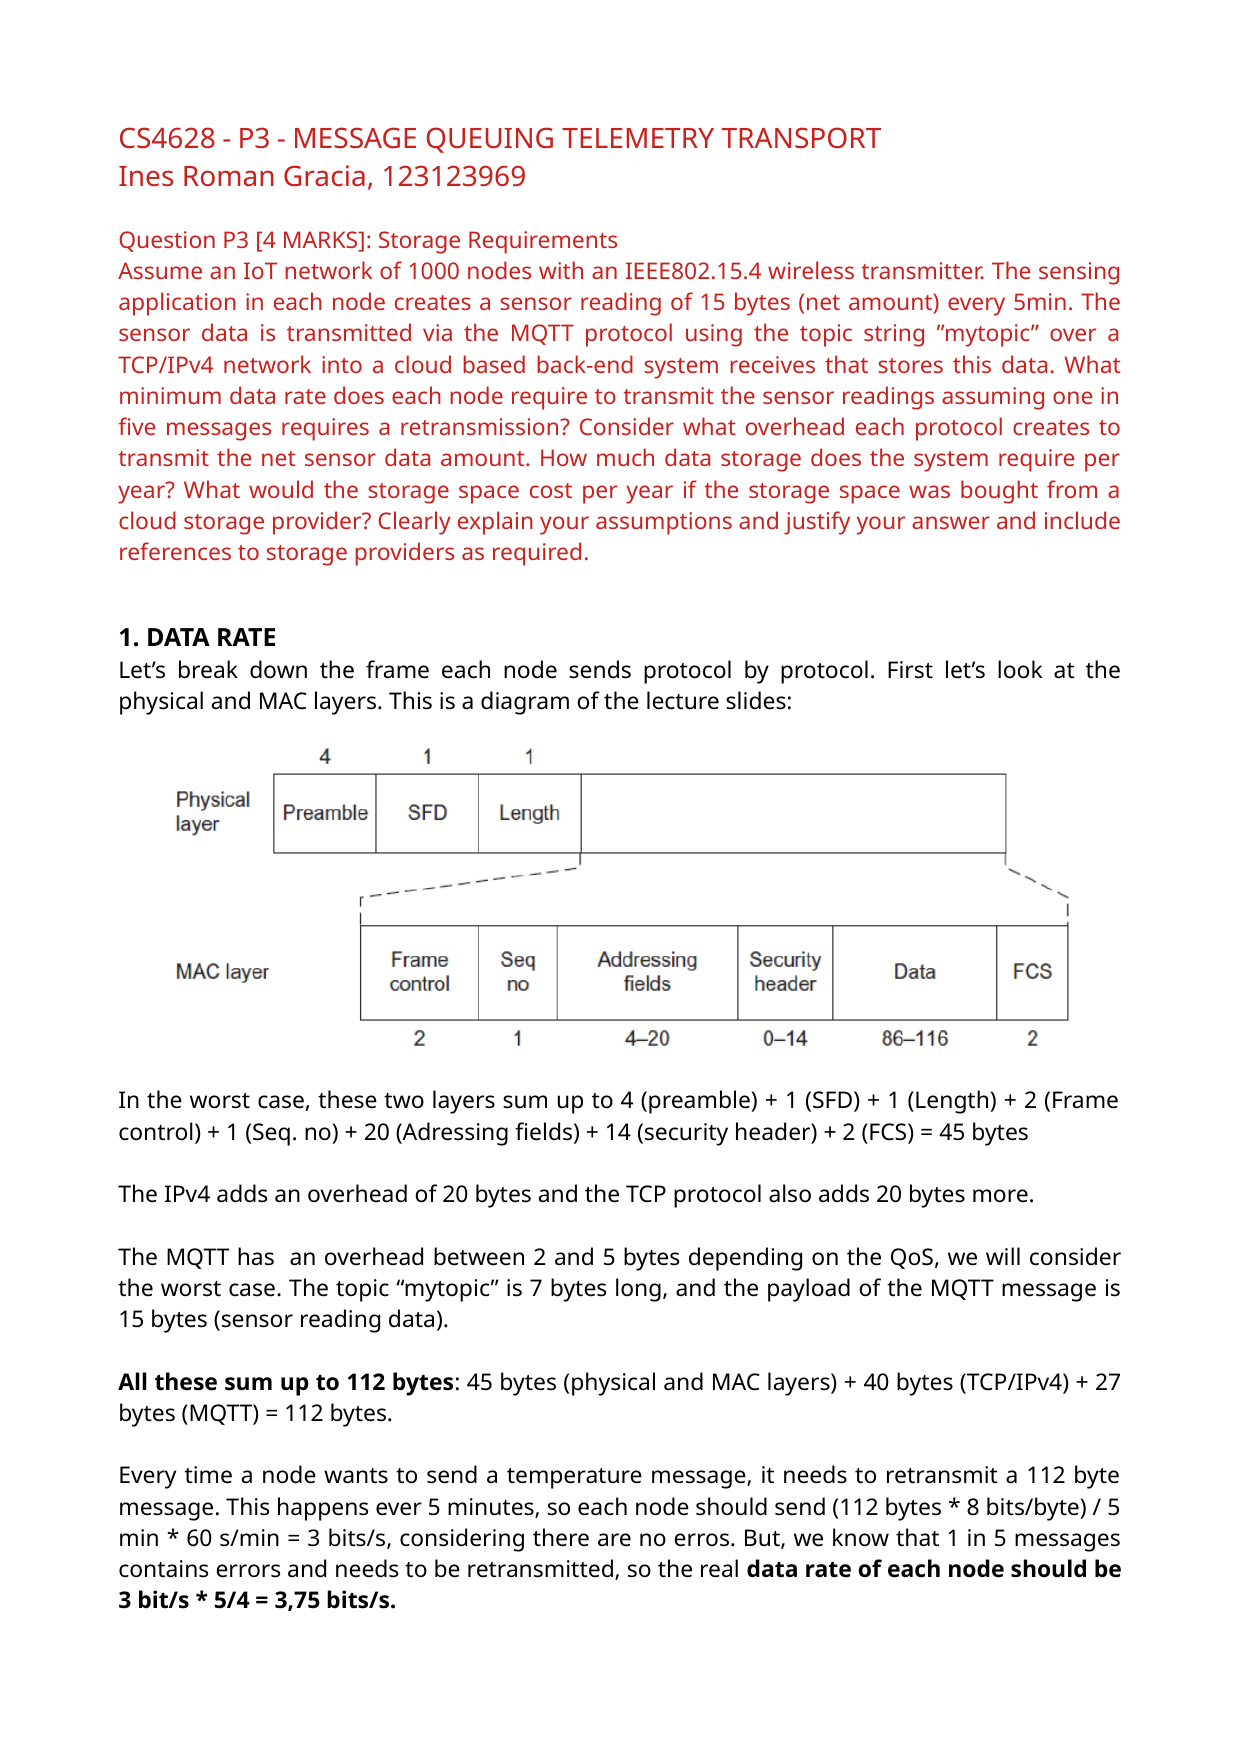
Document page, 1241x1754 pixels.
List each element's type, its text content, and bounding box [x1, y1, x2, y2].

text The IPv4 adds an overhead of 20 bytes and the TCP protocol also adds 20 bytes more. [118, 1178, 1122, 1209]
text Every time a node wants to send a temperature message, it needs to retransmit a 112 byte message. This happens ever 5 minutes, so each node should send (112 bytes * 8 bits/byte) / 5 min * 60 s/min = 3 bits/s, considering there are no erros. But, we know that 1 in 5 messages contains errors and needs to be retransmitted, so the real data rate of each node should be 3 bit/s * 5/4 = 3,75 bits/s. [118, 1459, 1122, 1615]
text CS4628 - P3 - MESSAGE QUEUING TELEMETRY TRANSPORT Ines Roman Gracia, 123123969 [118, 118, 1122, 195]
text Let’s break down the frame each node sends protocol by protocol. First let’s look at the physical and MAC layers. This is a diagram of the lecture slides: [118, 654, 1122, 717]
text Assume an IoT network of 1000 nodes with an IEEE802.15.4 wireless transmitter. The sensing application in each node creates a sensor reading of 15 bytes (net amount) every 5min. The sensor data is transmitted via the MQTT protocol using the topic string ”mytopic” over a TCP/IPv4 network into a cloud based back-end system receives that stores this data. What minimum data rate does each node require to transmit the sensor readings assuming one in five messages requires a retransmission? Consider what overhead each protocol creates to transmit the net sensor data amount. How much data storage does the system require per year? What would the storage space cost per year if the storage space was bought from a cloud storage provider? Clearly explain your assumptions and justify your answer and include references to storage providers as required. [118, 255, 1122, 567]
text Question P3 [4 MARKS]: Storage Requirements [118, 223, 1122, 255]
text In the worst case, these two layers sum up to 4 (preamble) + 1 (SFD) + 1 (Length) + 2 (Frame control) + 1 (Seq. no) + 20 (Adressing fields) + 14 (security header) + 2 (FCS) = 45 bytes [118, 1084, 1122, 1147]
text All these sum up to 112 bytes: 45 bytes (physical and MAC layers) + 40 bytes (TCP/IPv4) + 27 bytes (MQTT) = 112 bytes. [118, 1365, 1122, 1428]
picture [121, 729, 1112, 1053]
text 1. DATA RATE [118, 620, 1122, 654]
text The MQTT has an overhead between 2 and 5 bytes depending on the QoS, we will consider the worst case. The topic “mytopic” is 7 bytes long, and the payload of the MQTT message is 15 bytes (sensor reading data). [118, 1240, 1122, 1334]
